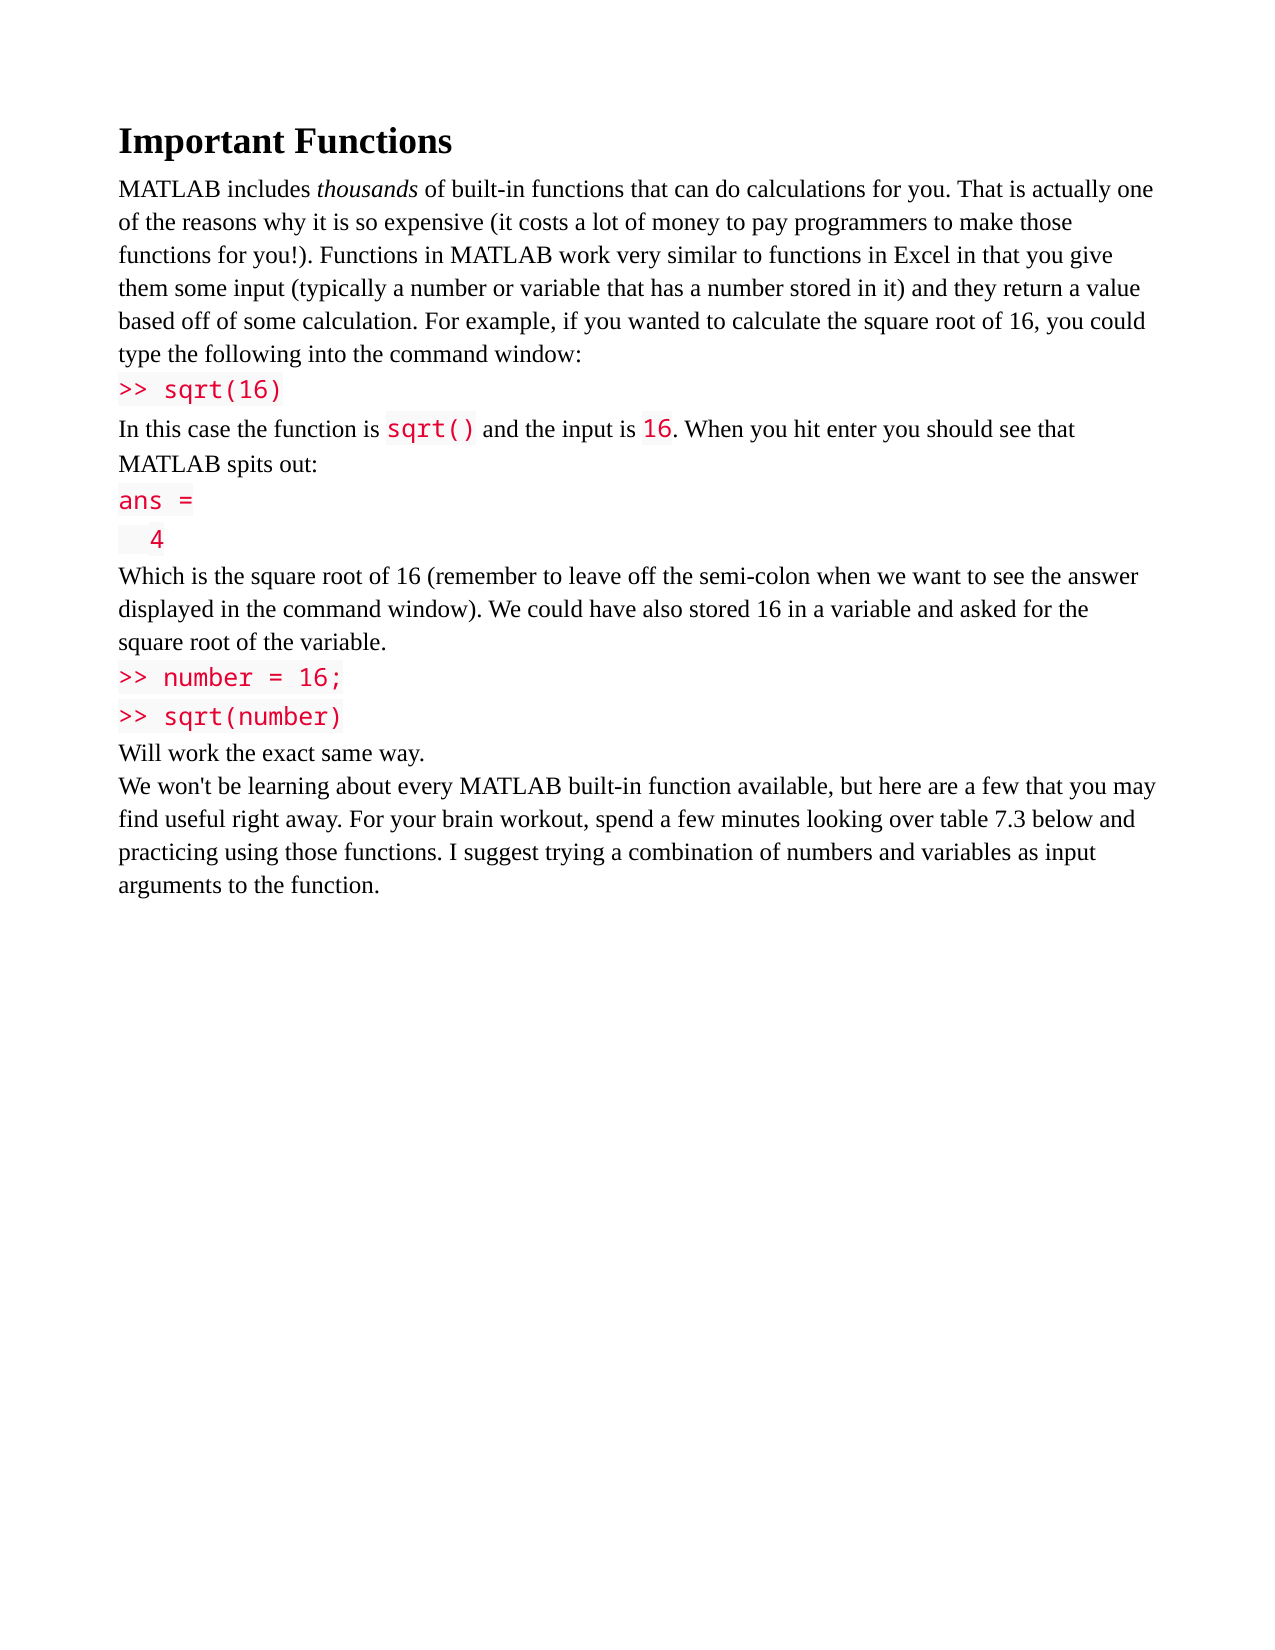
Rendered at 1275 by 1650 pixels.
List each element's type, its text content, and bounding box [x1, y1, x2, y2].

text Which is the square root of 16 (remember to leave off the semi-colon when we want to see the answer displayed in the command window). We could have also stored 16 in a variable and asked for the square root of the variable. [118, 561, 1157, 656]
text We won't be learning about every MATLAB built-in function available, but here are a few that you may find useful right away. For your brain workout, spend a few minutes looking over table 7.3 below and practicing using those functions. I suggest trying a combination of numbers and variables as input arguments to the function. [118, 771, 1157, 899]
text Will work the exact same way. [118, 738, 1157, 767]
subtitle Important Functions [118, 118, 1157, 161]
text 4 [118, 522, 1157, 556]
text ans = [118, 482, 1157, 516]
text MATLAB includes thousands of built-in functions that can do calculations for you. That is actually one of the reasons why it is so expensive (it costs a lot of money to pay programmers to make those functions for you!). Functions in MATLAB work very similar to functions in Excel in that you give them some input (typically a number or variable that has a number stored in it) and they return a value based off of some calculation. For example, if you wanted to calculate the square root of 16, you could type the following into the command window: [118, 174, 1157, 368]
text >> sqrt(16) [118, 372, 1157, 406]
text >> number = 16; [118, 660, 1157, 694]
text In this case the function is sqrt() and the input is 16. When you hit enter you should see that MATLAB spits out: [118, 411, 1157, 478]
text >> sqrt(number) [118, 699, 1157, 733]
